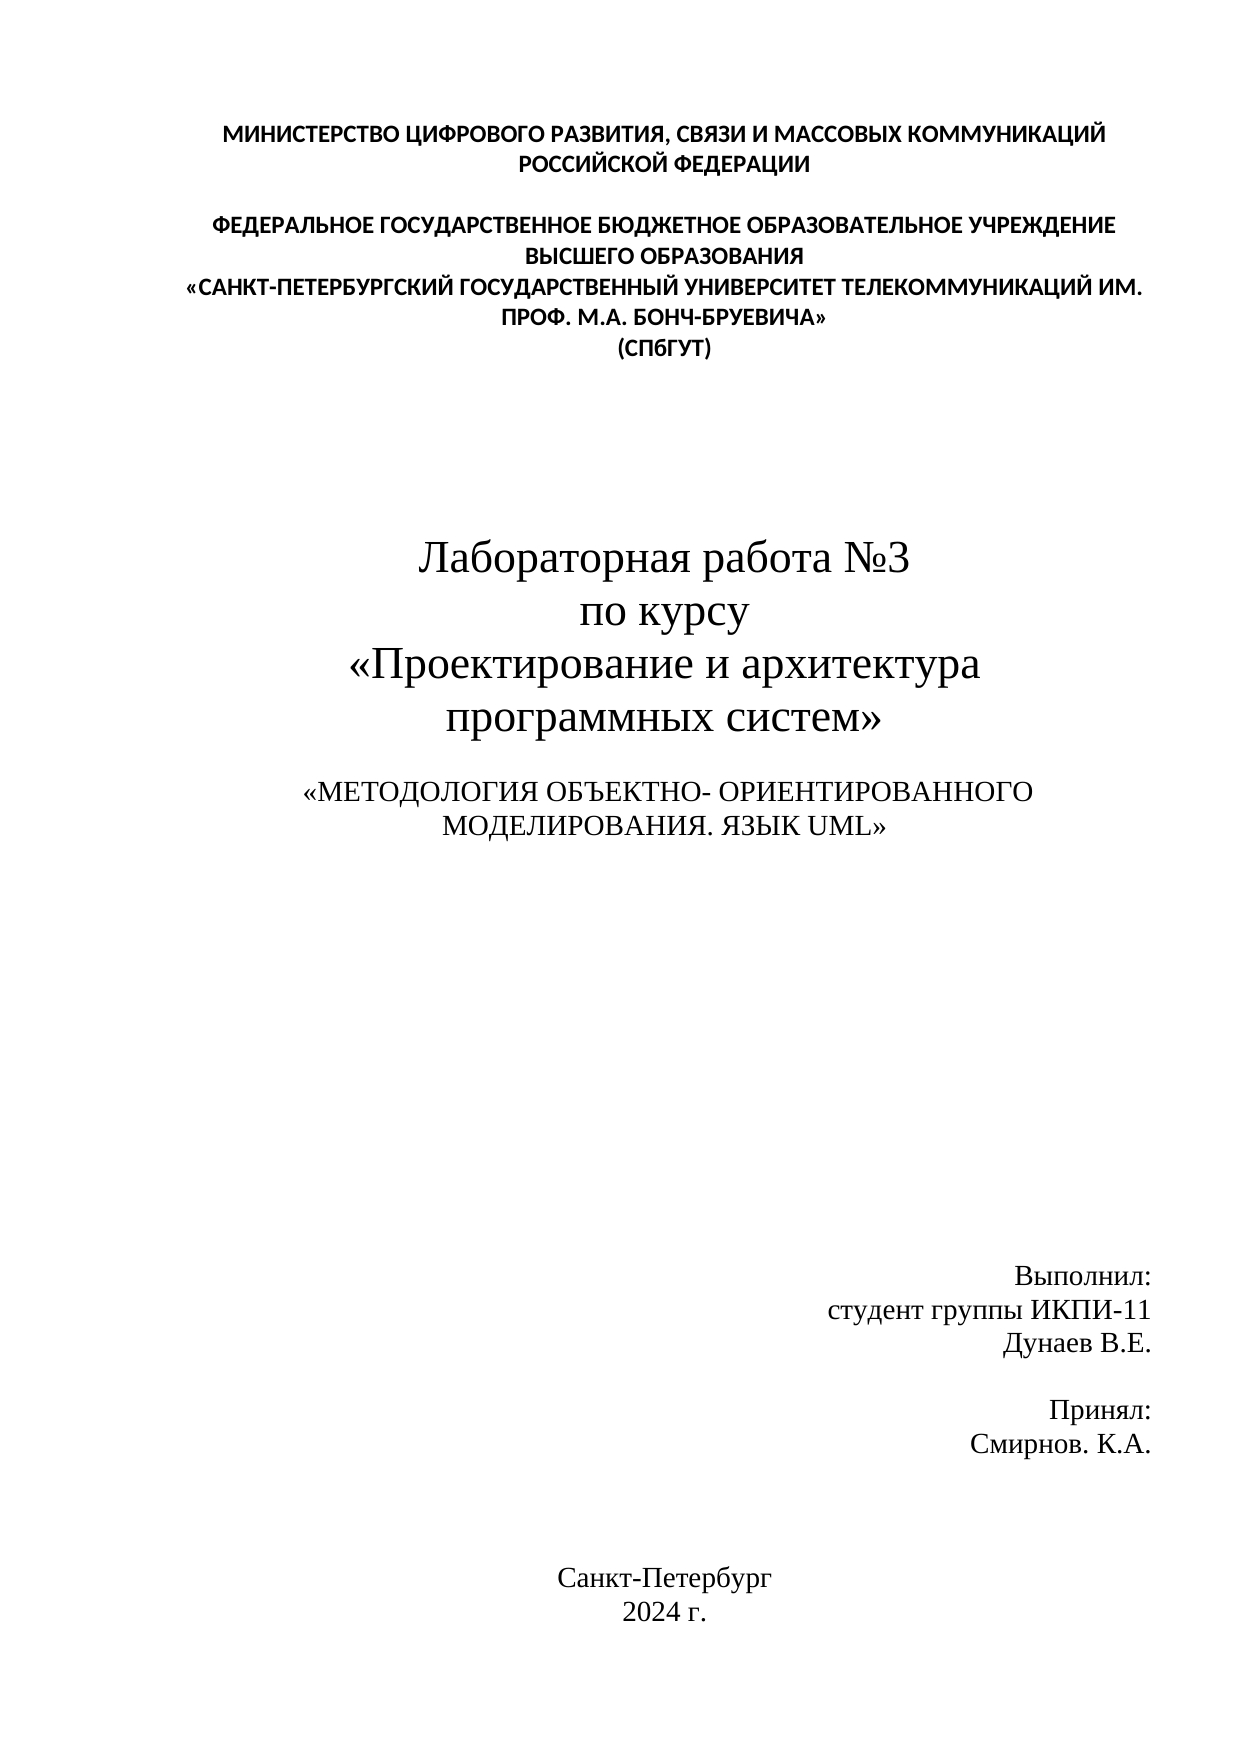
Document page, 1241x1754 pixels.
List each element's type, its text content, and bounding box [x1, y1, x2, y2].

text программных систем» [177, 688, 1152, 741]
text по курсу [177, 583, 1152, 635]
text ФЕДЕРАЛЬНОЕ ГОСУДАРСТВЕННОЕ БЮДЖЕТНОЕ ОБРАЗОВАТЕЛЬНОЕ УЧРЕЖДЕНИЕ ВЫСШЕГО ОБРАЗОВАНИЯ [177, 210, 1152, 271]
text «САНКТ-ПЕТЕРБУРГСКИЙ ГОСУДАРСТВЕННЫЙ УНИВЕРСИТЕТ ТЕЛЕКОММУНИКАЦИЙ ИМ. ПРОФ. М.А. БОНЧ-БРУЕВИЧА» [177, 271, 1152, 332]
text «МЕТОДОЛОГИЯ ОБЪЕКТНО- ОРИЕНТИРОВАННОГО [177, 774, 1152, 808]
text 2024 г. [177, 1594, 1152, 1627]
text (СПбГУТ) [177, 332, 1152, 362]
text Дунаев В.Е. [177, 1325, 1152, 1359]
text Принял: [177, 1392, 1152, 1426]
text МИНИСТЕРСТВО ЦИФРОВОГО РАЗВИТИЯ, СВЯЗИ И МАССОВЫХ КОММУНИКАЦИЙ РОССИЙСКОЙ ФЕДЕРАЦИИ [177, 118, 1152, 179]
text «Проектирование и архитектура [177, 635, 1152, 688]
text МОДЕЛИРОВАНИЯ. ЯЗЫК UML» [177, 808, 1152, 841]
text Лабораторная работа №3 [177, 530, 1152, 583]
text Санкт-Петербург [177, 1560, 1152, 1594]
text Выполнил: [177, 1258, 1152, 1292]
text Смирнов. К.А. [177, 1426, 1152, 1459]
text студент группы ИКПИ-11 [177, 1292, 1152, 1325]
